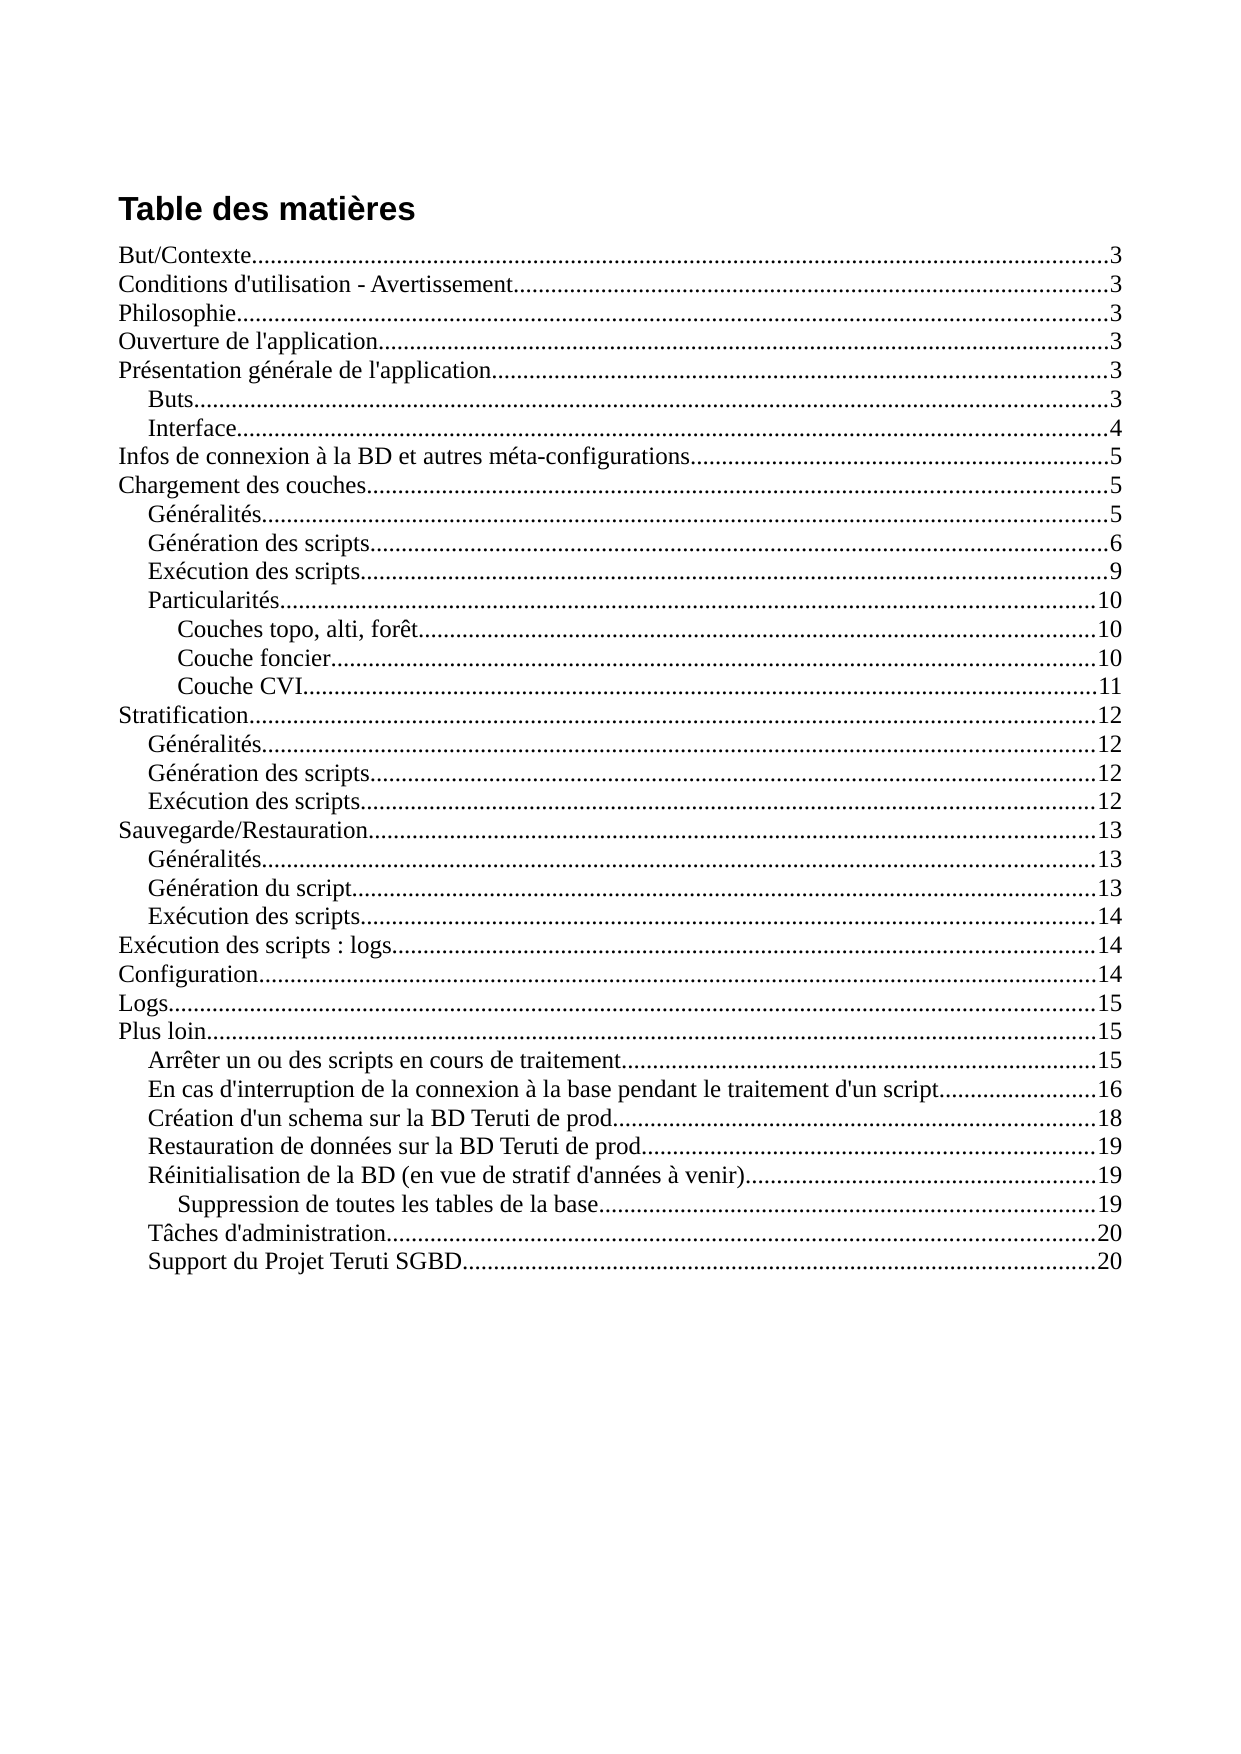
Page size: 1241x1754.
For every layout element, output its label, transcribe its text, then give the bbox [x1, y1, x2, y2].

text Arrêter un ou des scripts en cours de traitement 15 [148, 1045, 1122, 1074]
text Couche foncier 10 [177, 643, 1122, 671]
text Configuration 14 [118, 959, 1122, 988]
text Génération du script 13 [148, 873, 1122, 901]
text Généralités 5 [148, 499, 1122, 528]
text Couches topo, alti, forêt 10 [177, 614, 1122, 643]
text Philosophie 3 [118, 298, 1122, 326]
text Tâches d'administration 20 [148, 1218, 1122, 1246]
text Particularités 10 [148, 585, 1122, 614]
text Stratification 12 [118, 700, 1122, 729]
text Conditions d'utilisation - Avertissement 3 [118, 269, 1122, 298]
text Génération des scripts 12 [148, 758, 1122, 786]
text Exécution des scripts : logs 14 [118, 930, 1122, 959]
text Logs 15 [118, 988, 1122, 1016]
text Réinitialisation de la BD (en vue de stratif d'années à venir) 19 [148, 1160, 1122, 1189]
text Plus loin 15 [118, 1016, 1122, 1045]
text Création d'un schema sur la BD Teruti de prod 18 [148, 1103, 1122, 1131]
text Exécution des scripts 14 [148, 901, 1122, 930]
text Ouverture de l'application 3 [118, 326, 1122, 355]
text En cas d'interruption de la connexion à la base pendant le traitement d'un script 16 [148, 1074, 1122, 1103]
text Support du Projet Teruti SGBD 20 [148, 1246, 1122, 1275]
text Présentation générale de l'application 3 [118, 355, 1122, 384]
text Couche CVI 11 [177, 671, 1122, 700]
text Infos de connexion à la BD et autres méta-configurations 5 [118, 441, 1122, 470]
text Exécution des scripts 9 [148, 556, 1122, 585]
text Suppression de toutes les tables de la base 19 [177, 1189, 1122, 1218]
text Interface 4 [148, 413, 1122, 441]
text But/Contexte 3 [118, 240, 1122, 269]
text Généralités 12 [148, 729, 1122, 758]
text Sauvegarde/Restauration 13 [118, 815, 1122, 844]
text Buts 3 [148, 384, 1122, 413]
text Chargement des couches 5 [118, 470, 1122, 499]
text Génération des scripts 6 [148, 528, 1122, 556]
text Restauration de données sur la BD Teruti de prod 19 [148, 1131, 1122, 1160]
subtitle Table des matières [118, 189, 1122, 228]
text Exécution des scripts 12 [148, 786, 1122, 815]
text Généralités 13 [148, 844, 1122, 873]
